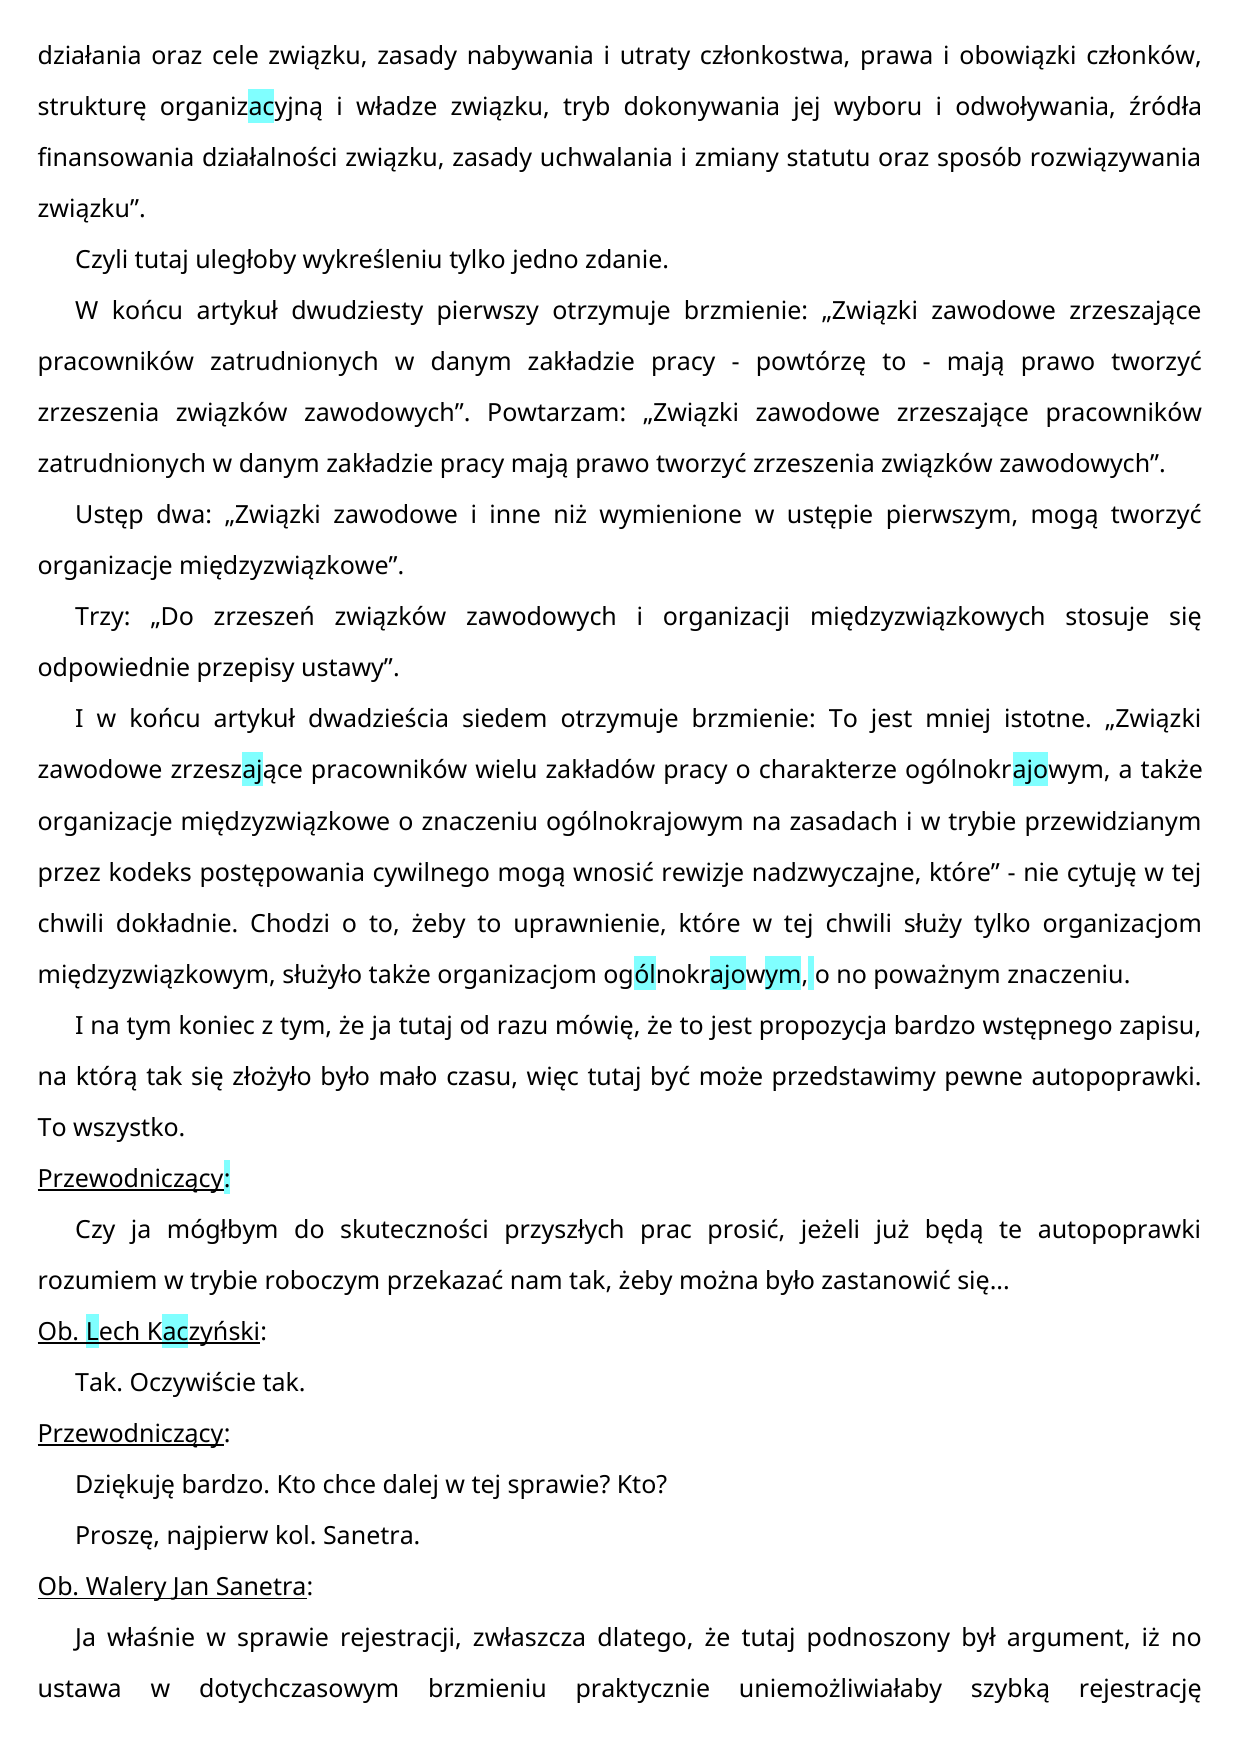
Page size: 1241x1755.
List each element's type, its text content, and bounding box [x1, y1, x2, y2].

text Ustęp dwa: „Związki zawodowe i inne niż wymienione w ustępie pierwszym, mogą tworzyć organizacje międzyzwiązkowe”. [37, 497, 1203, 582]
text Przewodniczący: [37, 1160, 1203, 1194]
text I w końcu artykuł dwadzieścia siedem otrzymuje brzmienie: To jest mniej istotne. „Związki zawodowe zrzeszające pracowników wielu zakładów pracy o charakterze ogólnokrajowym, a także organizacje międzyzwiązkowe o znaczeniu ogólnokrajowym na zasadach i w trybie przewidzianym przez kodeks postępowania cywilnego mogą wnosić rewizje nadzwyczajne, które” - nie cytuję w tej chwili dokładnie. Chodzi o to, żeby to uprawnienie, które w tej chwili służy tylko organizacjom międzyzwiązkowym, służyło także organizacjom ogólnokrajowym, o no poważnym znaczeniu. [37, 701, 1203, 990]
text Czyli tutaj uległoby wykreśleniu tylko jedno zdanie. [37, 242, 1203, 276]
text Proszę, najpierw kol. Sanetra. [37, 1518, 1203, 1552]
text Ja właśnie w sprawie rejestracji, zwłaszcza dlatego, że tutaj podnoszony był argument, iż no ustawa w dotychczasowym brzmieniu praktycznie uniemożliwiałaby szybką rejestrację [37, 1620, 1203, 1705]
text działania oraz cele związku, zasady nabywania i utraty członkostwa, prawa i obowiązki członków, strukturę organizacyjną i władze związku, tryb dokonywania jej wyboru i odwoływania, źródła finansowania działalności związku, zasady uchwalania i zmiany statutu oraz sposób rozwiązywania związku”. [37, 37, 1203, 225]
text Przewodniczący: [37, 1416, 1203, 1450]
text Ob. Walery Jan Sanetra: [37, 1569, 1203, 1603]
text Dziękuję bardzo. Kto chce dalej w tej sprawie? Kto? [37, 1467, 1203, 1501]
text Ob. Lech Kaczyński: [37, 1313, 1203, 1348]
text I na tym koniec z tym, że ja tutaj od razu mówię, że to jest propozycja bardzo wstępnego zapisu, na którą tak się złożyło było mało czasu, więc tutaj być może przedstawimy pewne autopoprawki. To wszystko. [37, 1007, 1203, 1143]
text Czy ja mógłbym do skuteczności przyszłych prac prosić, jeżeli już będą te autopoprawki rozumiem w trybie roboczym przekazać nam tak, żeby można było zastanowić się... [37, 1211, 1203, 1297]
text W końcu artykuł dwudziesty pierwszy otrzymuje brzmienie: „Związki zawodowe zrzeszające pracowników zatrudnionych w danym zakładzie pracy - powtórzę to - mają prawo tworzyć zrzeszenia związków zawodowych”. Powtarzam: „Związki zawodowe zrzeszające pracowników zatrudnionych w danym zakładzie pracy mają prawo tworzyć zrzeszenia związków zawodowych”. [37, 293, 1203, 480]
text Trzy: „Do zrzeszeń związków zawodowych i organizacji międzyzwiązkowych stosuje się odpowiednie przepisy ustawy”. [37, 599, 1203, 684]
text Tak. Oczywiście tak. [37, 1364, 1203, 1399]
